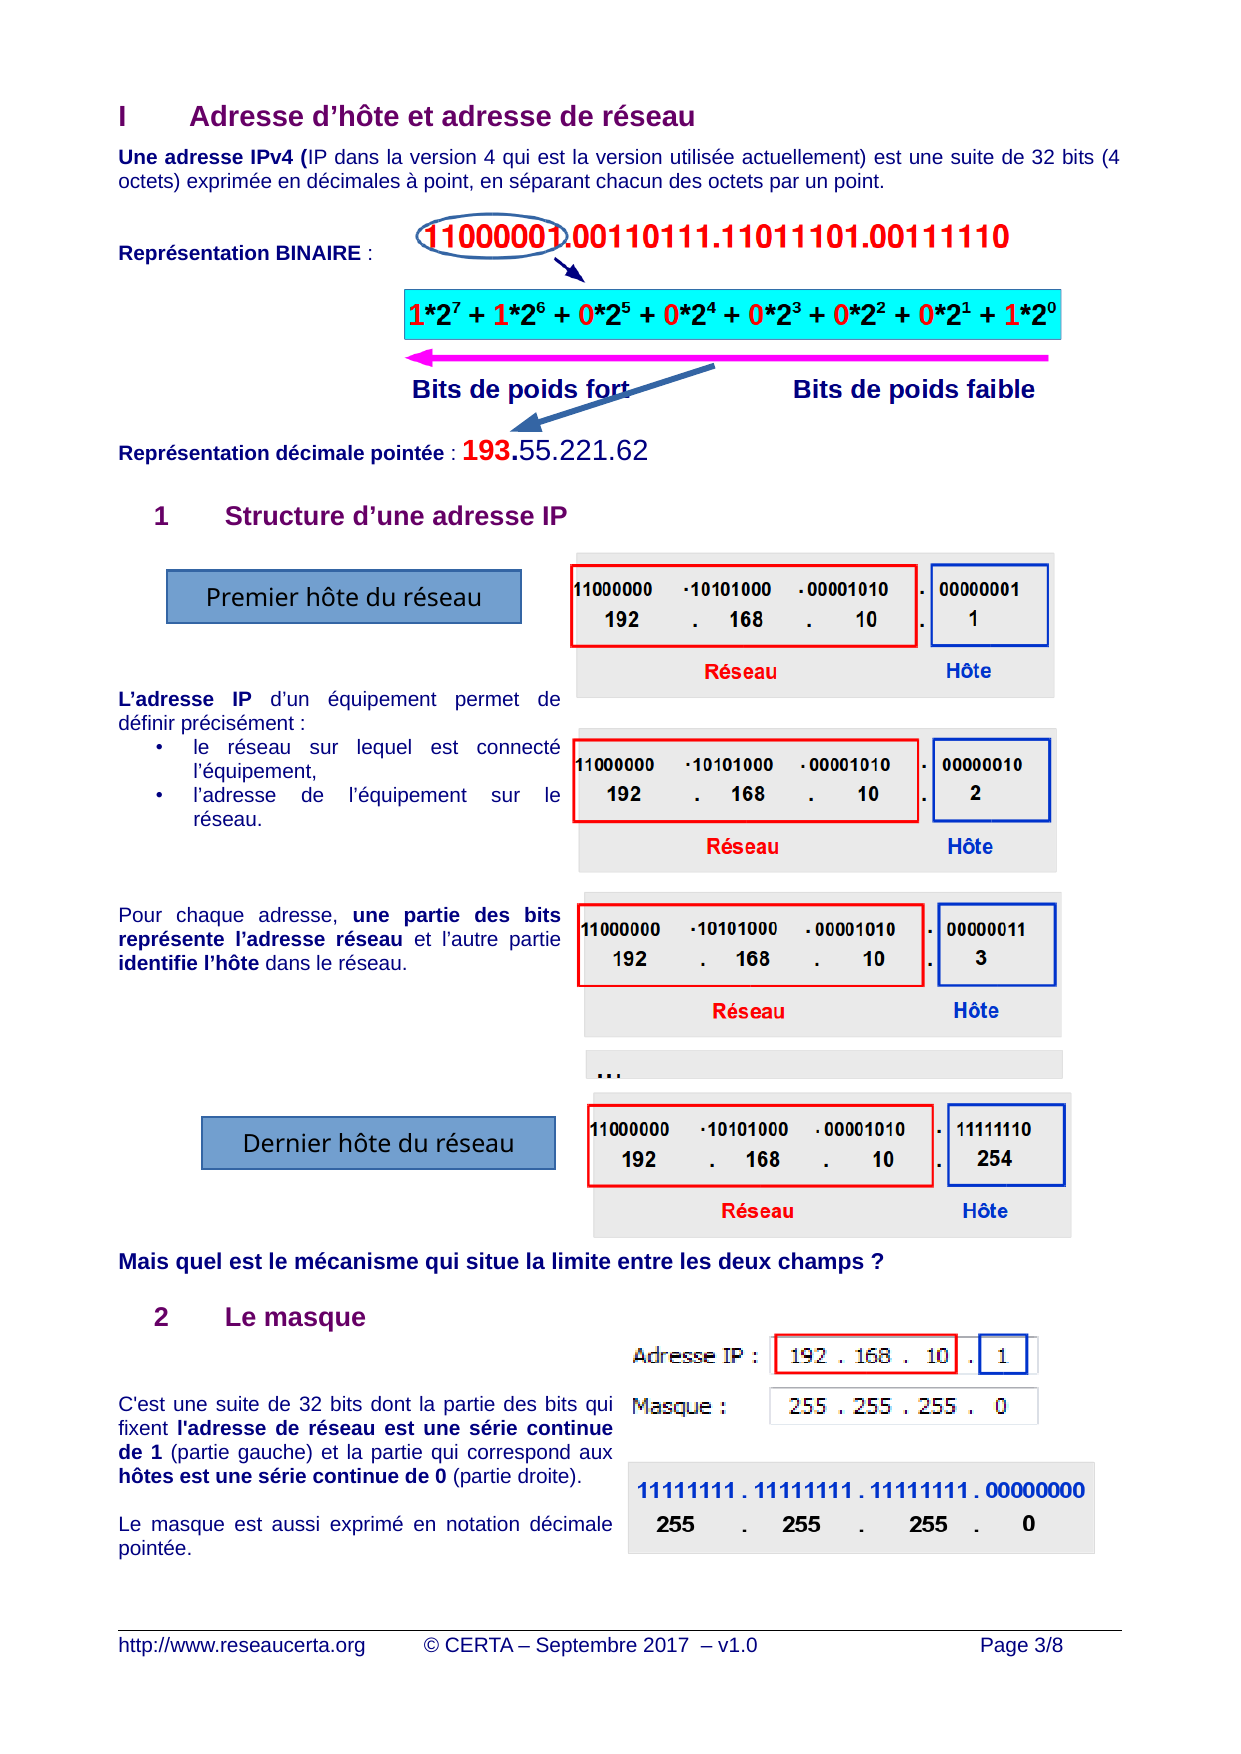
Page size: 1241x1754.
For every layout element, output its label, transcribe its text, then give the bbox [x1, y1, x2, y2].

subtitle Structure d’une adresse IP [153, 499, 1122, 531]
list le réseau sur lequel est connecté l’équipement, [156, 735, 561, 783]
text L’adresse IP d’un équipement permet de définir précisément : [118, 687, 561, 735]
text Une adresse IPv4 (IP dans la version 4 qui est la version utilisée actuellement) est une suite de 32 bits (4 octets) exprimée en décimales à point, en séparant chacun des octets par un point. [118, 145, 1122, 193]
list [1076, 735, 1122, 783]
text [1076, 687, 1122, 735]
subtitle Adresse d’hôte et adresse de réseau [118, 99, 1122, 132]
list l’adresse de l’équipement sur le réseau. [156, 783, 561, 831]
text Le masque est aussi exprimé en notation décimale pointée. [118, 1512, 613, 1560]
text Pour chaque adresse, une partie des bits représente l’adresse réseau et l’autre partie identifie l’hôte dans le réseau. [118, 903, 561, 975]
text Mais quel est le mécanisme qui situe la limite entre les deux champs ? [118, 1248, 1122, 1274]
text Représentation BINAIRE : [118, 241, 390, 265]
text Représentation décimale pointée : 193.55.221.62 [118, 432, 1122, 466]
text [1076, 903, 1122, 975]
subtitle Le masque [153, 1301, 1122, 1332]
text C'est une suite de 32 bits dont la partie des bits qui fixent l'adresse de réseau est une série continue de 1 (partie gauche) et la partie qui correspond aux hôtes est une série continue de 0 (partie droite). [118, 1392, 613, 1488]
text [1065, 241, 1122, 265]
list [1076, 783, 1122, 831]
